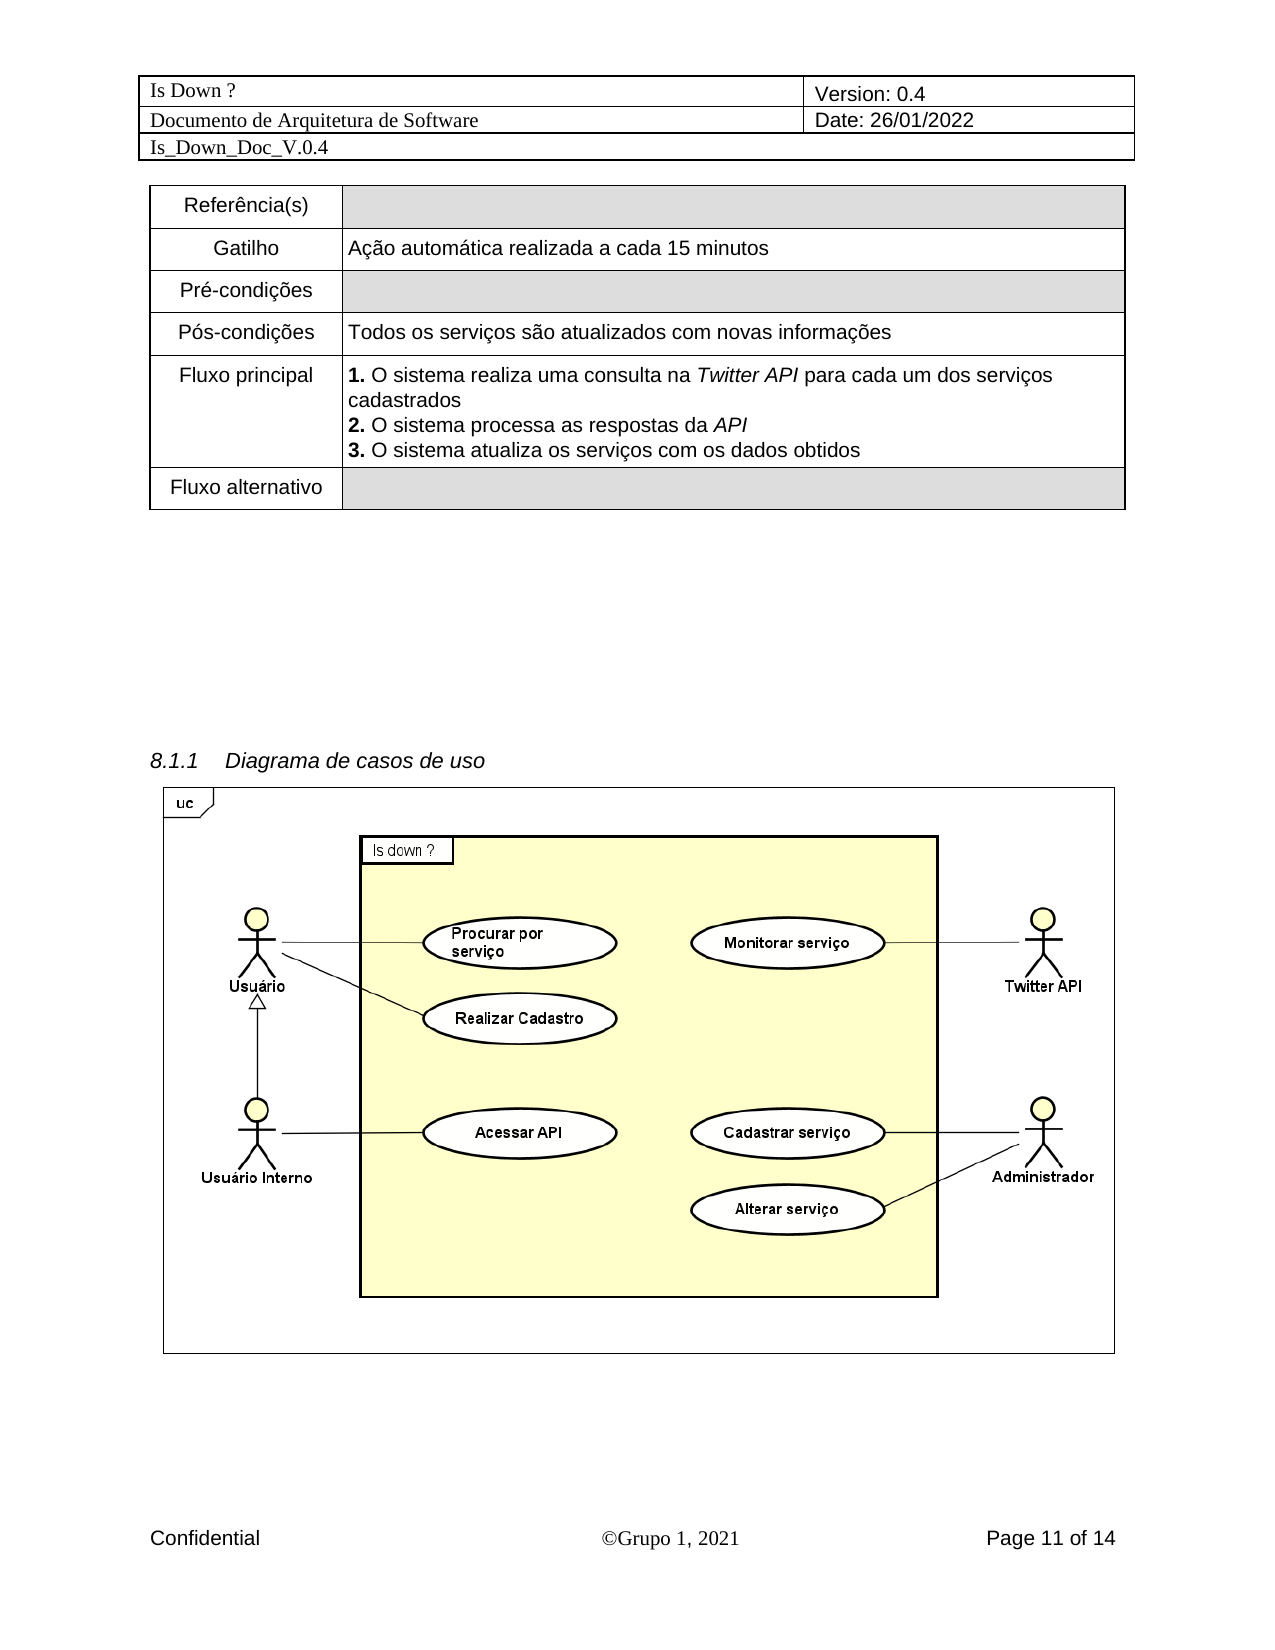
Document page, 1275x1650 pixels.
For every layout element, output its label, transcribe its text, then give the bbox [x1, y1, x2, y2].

table_cell 1. O sistema realiza uma consulta na Twitter API para cada um dos serviços cadastrados 2. O sistema processa as respostas da API 3. O sistema atualiza os serviços com os dados obtidos [343, 356, 1124, 467]
table_cell [343, 186, 1124, 228]
table_cell Fluxo alternativo [151, 468, 342, 509]
table_cell Pré-condições [151, 271, 342, 312]
table_cell Ação automática realizada a cada 15 minutos [343, 229, 1124, 270]
table_cell [343, 468, 1124, 509]
table_cell Referência(s) [151, 186, 342, 228]
subtitle Diagrama de casos de uso [150, 748, 1125, 773]
picture [150, 774, 1125, 1365]
table_cell Gatilho [151, 229, 342, 270]
table_cell Todos os serviços são atualizados com novas informações [343, 313, 1124, 354]
table_cell Fluxo principal [151, 356, 342, 467]
table_cell [343, 271, 1124, 312]
table_cell Pós-condições [151, 313, 342, 354]
